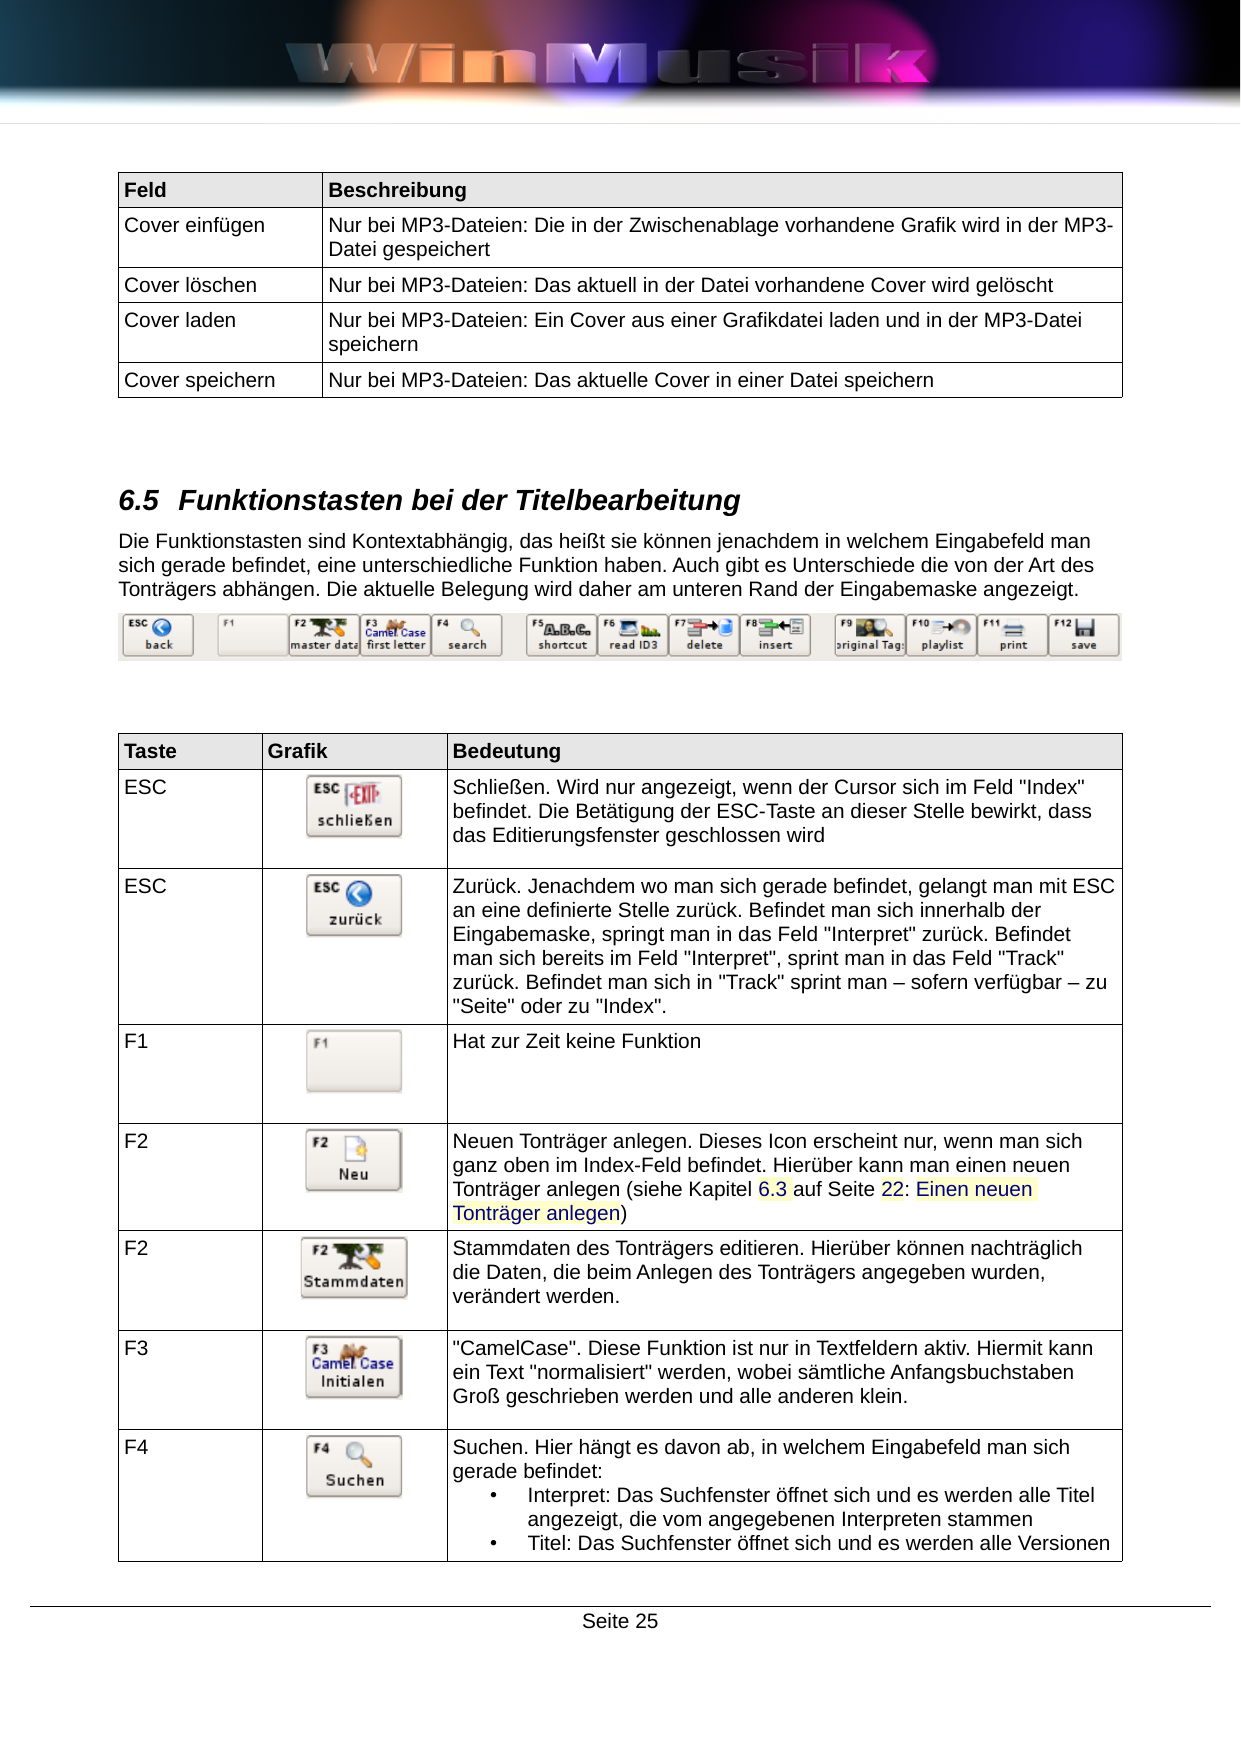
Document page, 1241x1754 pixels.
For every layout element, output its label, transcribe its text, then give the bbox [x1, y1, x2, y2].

table_cell F1 [119, 1025, 262, 1123]
table_cell [263, 1124, 447, 1230]
table_cell [263, 1331, 447, 1429]
table_cell Neuen Tonträger anlegen. Dieses Icon erscheint nur, wenn man sich ganz oben im Index-Feld befindet. Hierüber kann man einen neuen Tonträger anlegen (siehe Kapitel 6.3 auf Seite 22: Einen neuen Tonträger anlegen) [448, 1124, 1122, 1230]
table_cell Nur bei MP3-Dateien: Ein Cover aus einer Grafikdatei laden und in der MP3-Datei speichern [323, 303, 1122, 362]
picture [305, 1128, 403, 1193]
table_cell Suchen. Hier hängt es davon ab, in welchem Eingabefeld man sich gerade befindet: Interpret: Das Suchfenster öffnet sich und es werden alle Titel angezeigt, die vom angegebenen Interpreten stammen Titel: Das Suchfenster öffnet sich und es werden alle Versionen des angegebenen Titels und Interpreten angezeigt Index-Felder (Version, Musikart, Label, Aufnahmequelle, Aufnahmegerät): Siehe Kapitel 6.7 auf Seite 30: Index-Felder [448, 1430, 1122, 1561]
table_cell [263, 1430, 447, 1561]
table_header Bedeutung [448, 734, 1122, 769]
table_cell F2 [119, 1124, 262, 1230]
picture [306, 774, 403, 839]
table_header Grafik [263, 734, 447, 769]
table_cell Nur bei MP3-Dateien: Die in der Zwischenablage vorhandene Grafik wird in der MP3-Datei gespeichert [323, 208, 1122, 267]
text Die Funktionstasten sind Kontextabhängig, das heißt sie können jenachdem in welchem Eingabefeld man sich gerade befindet, eine unterschiedliche Funktion haben. Auch gibt es Unterschiede die von der Art des Tonträgers abhängen. Die aktuelle Belegung wird daher am unteren Rand der Eingabemaske angezeigt. [118, 529, 1122, 601]
table_cell Zurück. Jenachdem wo man sich gerade befindet, gelangt man mit ESC an eine definierte Stelle zurück. Befindet man sich innerhalb der Eingabemaske, springt man in das Feld "Interpret" zurück. Befindet man sich bereits im Feld "Interpret", sprint man in das Feld "Track" zurück. Befindet man sich in "Track" sprint man – sofern verfügbar – zu "Seite" oder zu "Index". [448, 869, 1122, 1023]
table_cell F4 [119, 1430, 262, 1561]
picture [118, 613, 1122, 661]
table_cell Hat zur Zeit keine Funktion [448, 1025, 1122, 1123]
table_cell ESC [119, 869, 262, 1023]
table_cell Cover speichern [119, 363, 322, 397]
picture [305, 1335, 403, 1400]
table_cell "CamelCase". Diese Funktion ist nur in Textfeldern aktiv. Hiermit kann ein Text "normalisiert" werden, wobei sämtliche Anfangsbuchstaben Groß geschrieben werden und alle anderen klein. [448, 1331, 1122, 1429]
table_cell [263, 1231, 447, 1330]
table_cell Cover löschen [119, 268, 322, 302]
picture [306, 1435, 403, 1499]
table_cell [263, 869, 447, 1023]
table_cell [263, 770, 447, 838]
picture [306, 874, 403, 938]
table_header Taste [119, 734, 262, 769]
subtitle Funktionstasten bei der Titelbearbeitung [118, 483, 1122, 516]
table_cell F2 [119, 1231, 262, 1330]
picture [306, 1029, 403, 1094]
table_header Beschreibung [323, 173, 1122, 207]
table_cell Schließen. Wird nur angezeigt, wenn der Cursor sich im Feld "Index" befindet. Die Betätigung der ESC-Taste an dieser Stelle bewirkt, dass das Editierungsfenster geschlossen wird [448, 770, 1122, 868]
picture [300, 1236, 408, 1300]
table_header Feld [119, 173, 322, 207]
table_cell [263, 1025, 447, 1123]
table_cell Nur bei MP3-Dateien: Das aktuelle Cover in einer Datei speichern [323, 363, 1122, 397]
table_cell Nur bei MP3-Dateien: Das aktuell in der Datei vorhandene Cover wird gelöscht [323, 268, 1122, 302]
table_cell Cover laden [119, 303, 322, 362]
table_cell Stammdaten des Tonträgers editieren. Hierüber können nachträglich die Daten, die beim Anlegen des Tonträgers angegeben wurden, verändert werden. [448, 1231, 1122, 1330]
table_cell Cover einfügen [119, 208, 322, 267]
table_cell F3 [119, 1331, 262, 1429]
table_cell [263, 839, 447, 868]
table_cell ESC [119, 770, 262, 868]
